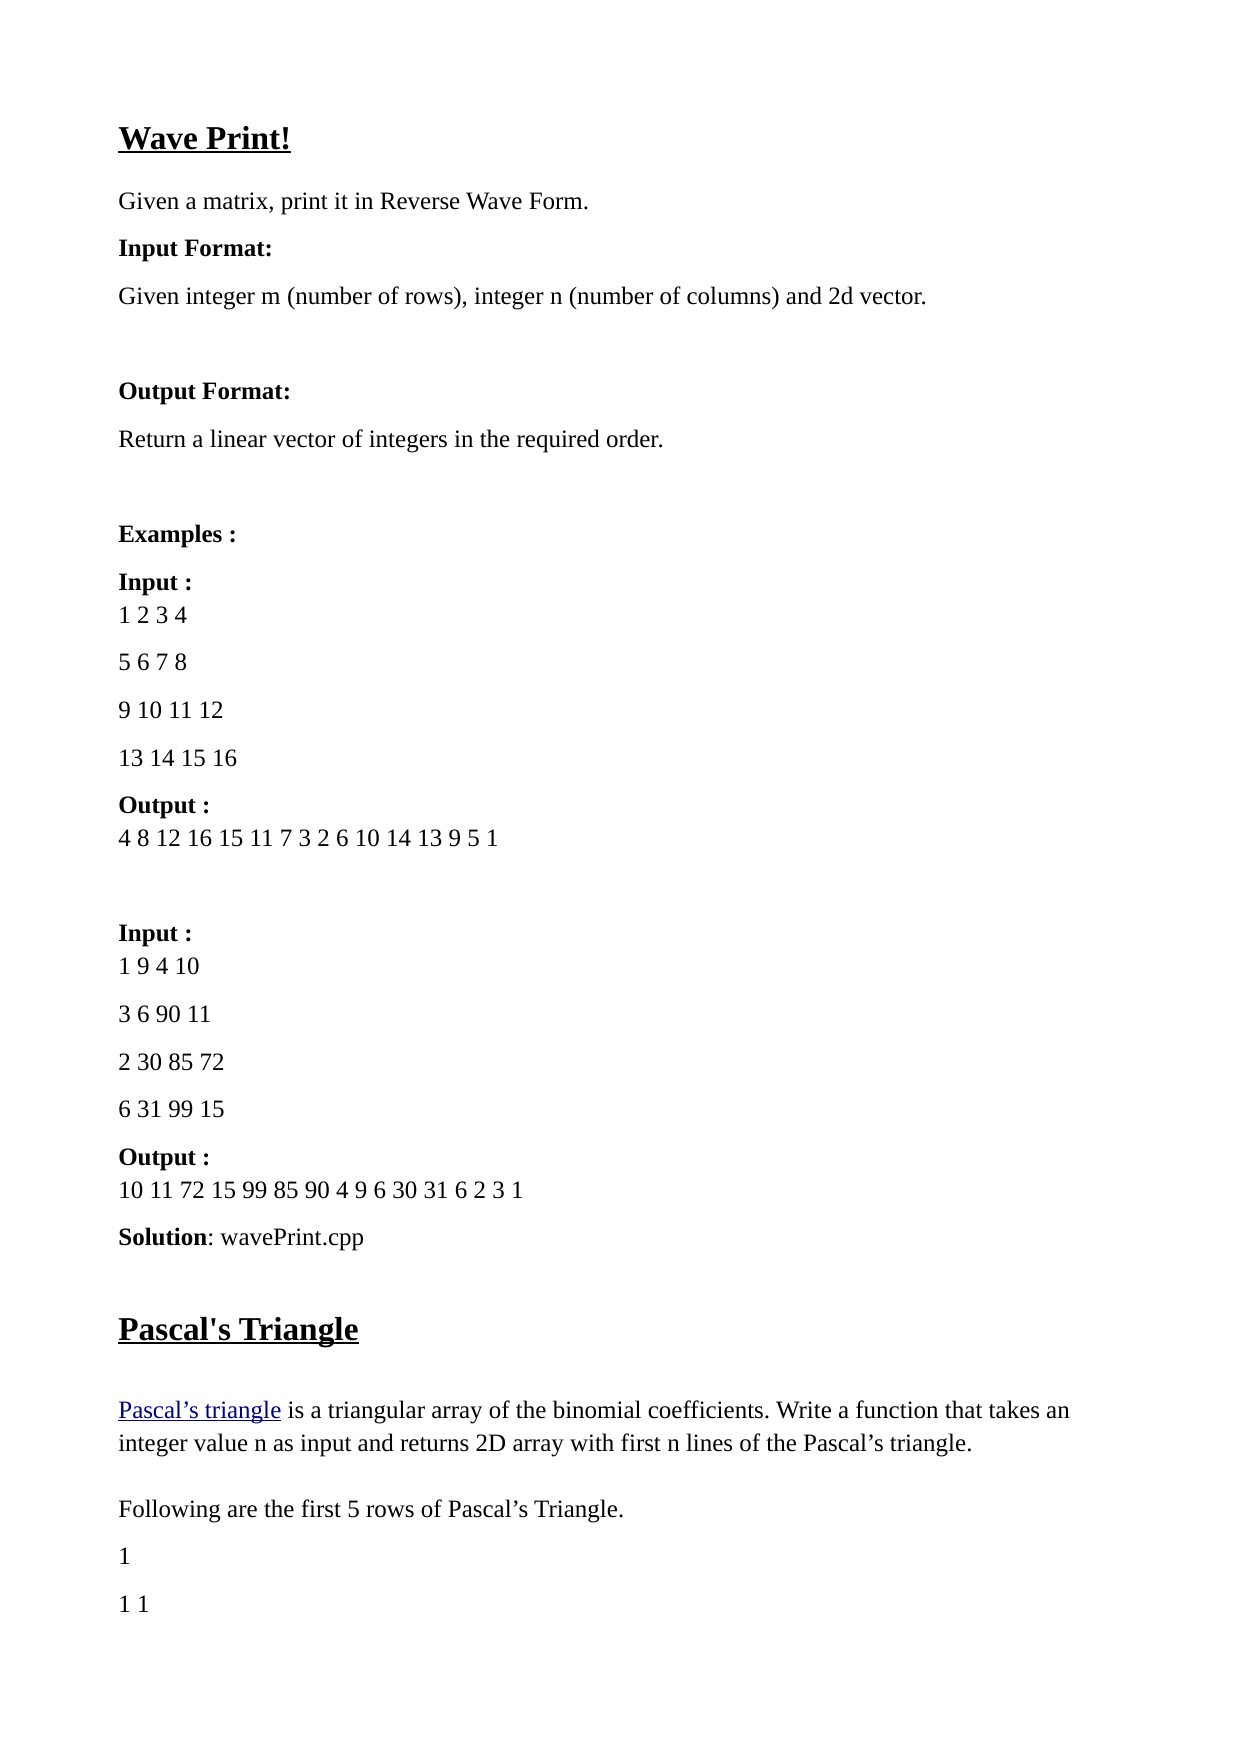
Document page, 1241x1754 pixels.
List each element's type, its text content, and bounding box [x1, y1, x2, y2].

text 5 6 7 8 [118, 647, 1122, 676]
text Wave Print! [118, 118, 1122, 156]
text 9 10 11 12 [118, 695, 1122, 724]
text Pascal's Triangle [118, 1309, 1122, 1347]
text 13 14 15 16 [118, 743, 1122, 771]
text 3 6 90 11 [118, 999, 1122, 1028]
text 2 30 85 72 [118, 1047, 1122, 1075]
text 1 [118, 1541, 1122, 1570]
text Solution: wavePrint.cpp [118, 1222, 1122, 1251]
text Examples : [118, 519, 1122, 548]
text Given a matrix, print it in Reverse Wave Form. [118, 186, 1122, 215]
text 1 1 [118, 1589, 1122, 1618]
text Input Format: [118, 233, 1122, 262]
text Given integer m (number of rows), integer n (number of columns) and 2d vector. [118, 281, 1122, 310]
text Output : 10 11 72 15 99 85 90 4 9 6 30 31 6 2 3 1 [118, 1142, 1122, 1204]
text 6 31 99 15 [118, 1094, 1122, 1123]
text Output : 4 8 12 16 15 11 7 3 2 6 10 14 13 9 5 1 [118, 790, 1122, 852]
text Return a linear vector of integers in the required order. [118, 424, 1122, 453]
text Pascal’s triangle is a triangular array of the binomial coefficients. Write a function that takes an integer value n as input and returns 2D array with first n lines of the Pascal’s triangle. Following are the first 5 rows of Pascal’s Triangle. [118, 1395, 1122, 1522]
text Input : 1 2 3 4 [118, 567, 1122, 628]
text Output Format: [118, 376, 1122, 405]
text Input : 1 9 4 10 [118, 918, 1122, 980]
